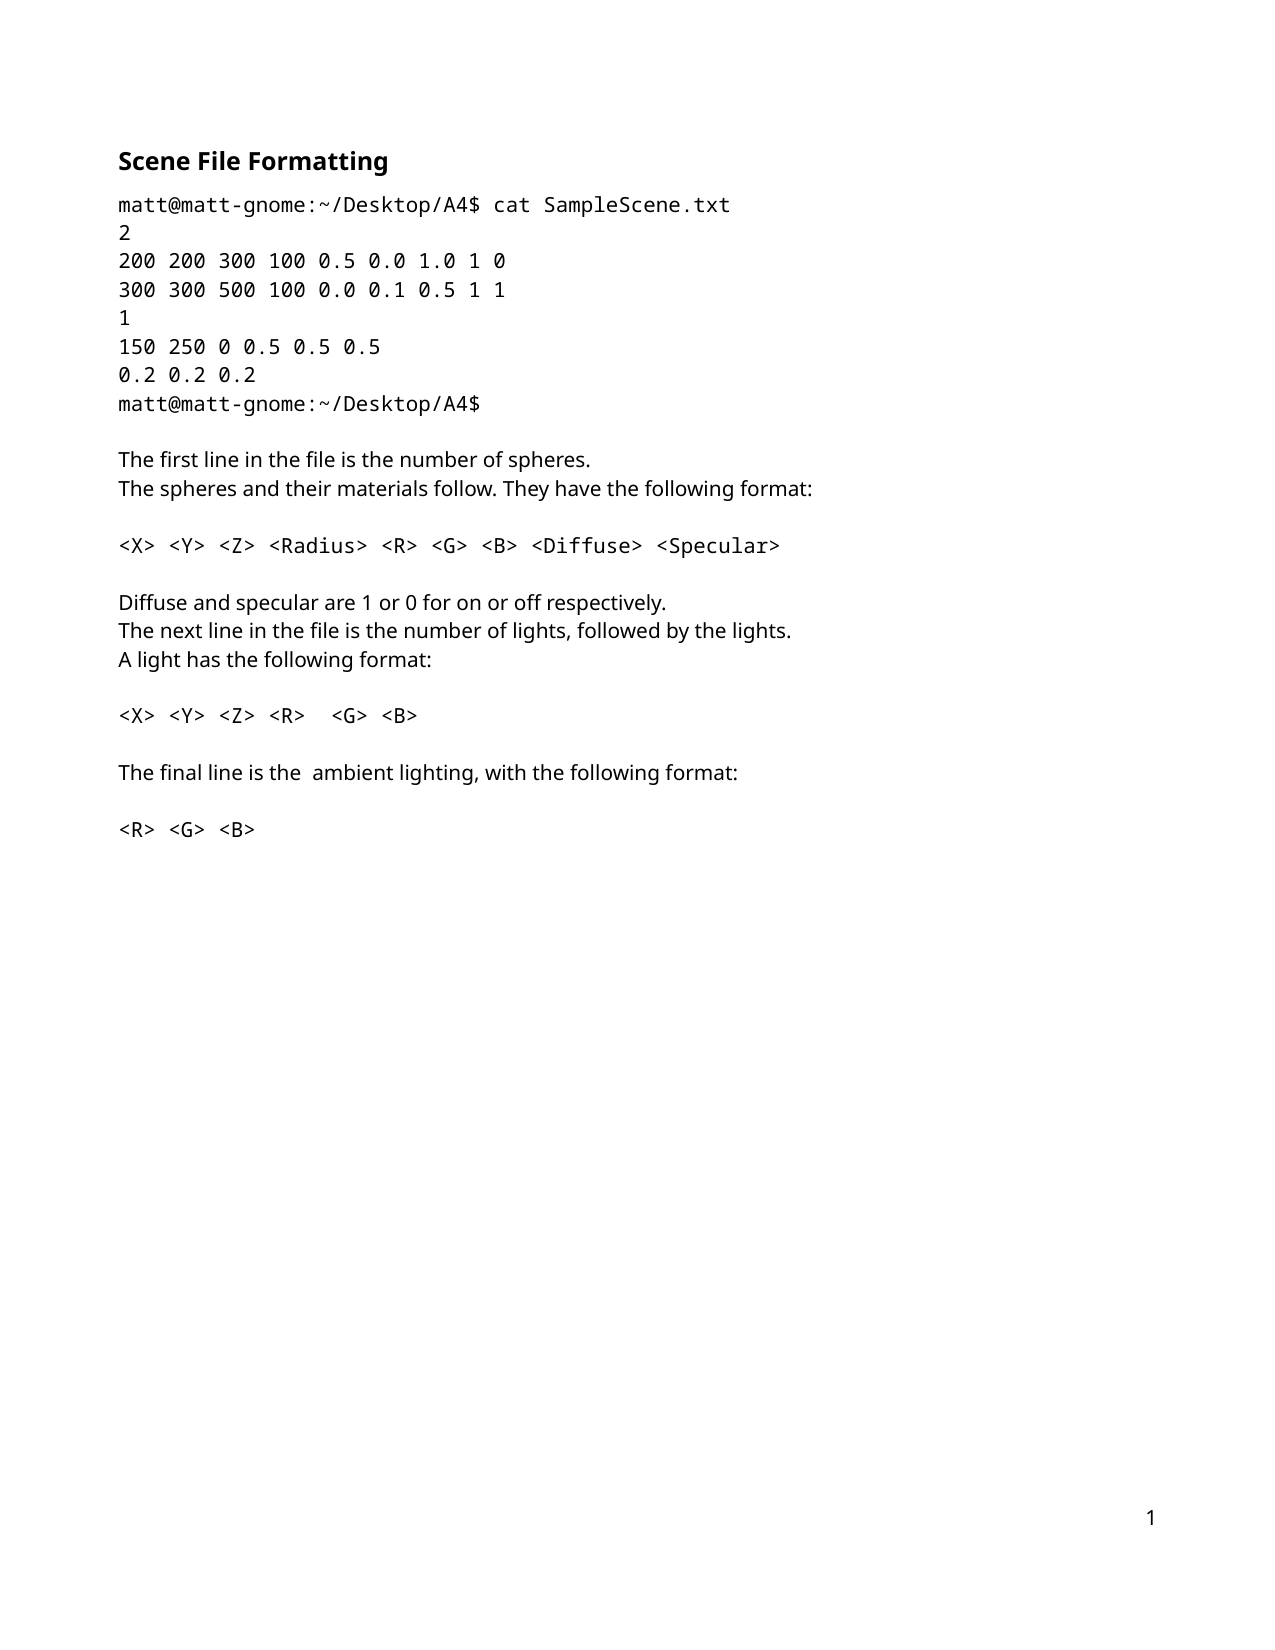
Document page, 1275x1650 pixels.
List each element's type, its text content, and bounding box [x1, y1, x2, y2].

text Diffuse and specular are 1 or 0 for on or off respectively. [118, 588, 1157, 616]
subtitle Scene File Formatting [118, 143, 1157, 177]
text 150 250 0 0.5 0.5 0.5 [118, 332, 1157, 360]
text matt@matt-gnome:~/Desktop/A4$ [118, 389, 1157, 417]
text The first line in the file is the number of spheres. [118, 446, 1157, 474]
text <R> <G> <B> [118, 815, 1157, 844]
text 1 [118, 303, 1157, 332]
text 200 200 300 100 0.5 0.0 1.0 1 0 [118, 247, 1157, 275]
text <X> <Y> <Z> <Radius> <R> <G> <B> <Diffuse> <Specular> [118, 531, 1157, 559]
text 0.2 0.2 0.2 [118, 360, 1157, 389]
text <X> <Y> <Z> <R> <G> <B> [118, 702, 1157, 730]
text The next line in the file is the number of lights, followed by the lights. [118, 616, 1157, 645]
text The spheres and their materials follow. They have the following format: [118, 474, 1157, 502]
text The final line is the ambient lighting, with the following format: [118, 758, 1157, 787]
text matt@matt-gnome:~/Desktop/A4$ cat SampleScene.txt [118, 190, 1157, 218]
text 2 [118, 218, 1157, 247]
text 300 300 500 100 0.0 0.1 0.5 1 1 [118, 275, 1157, 303]
text A light has the following format: [118, 645, 1157, 673]
